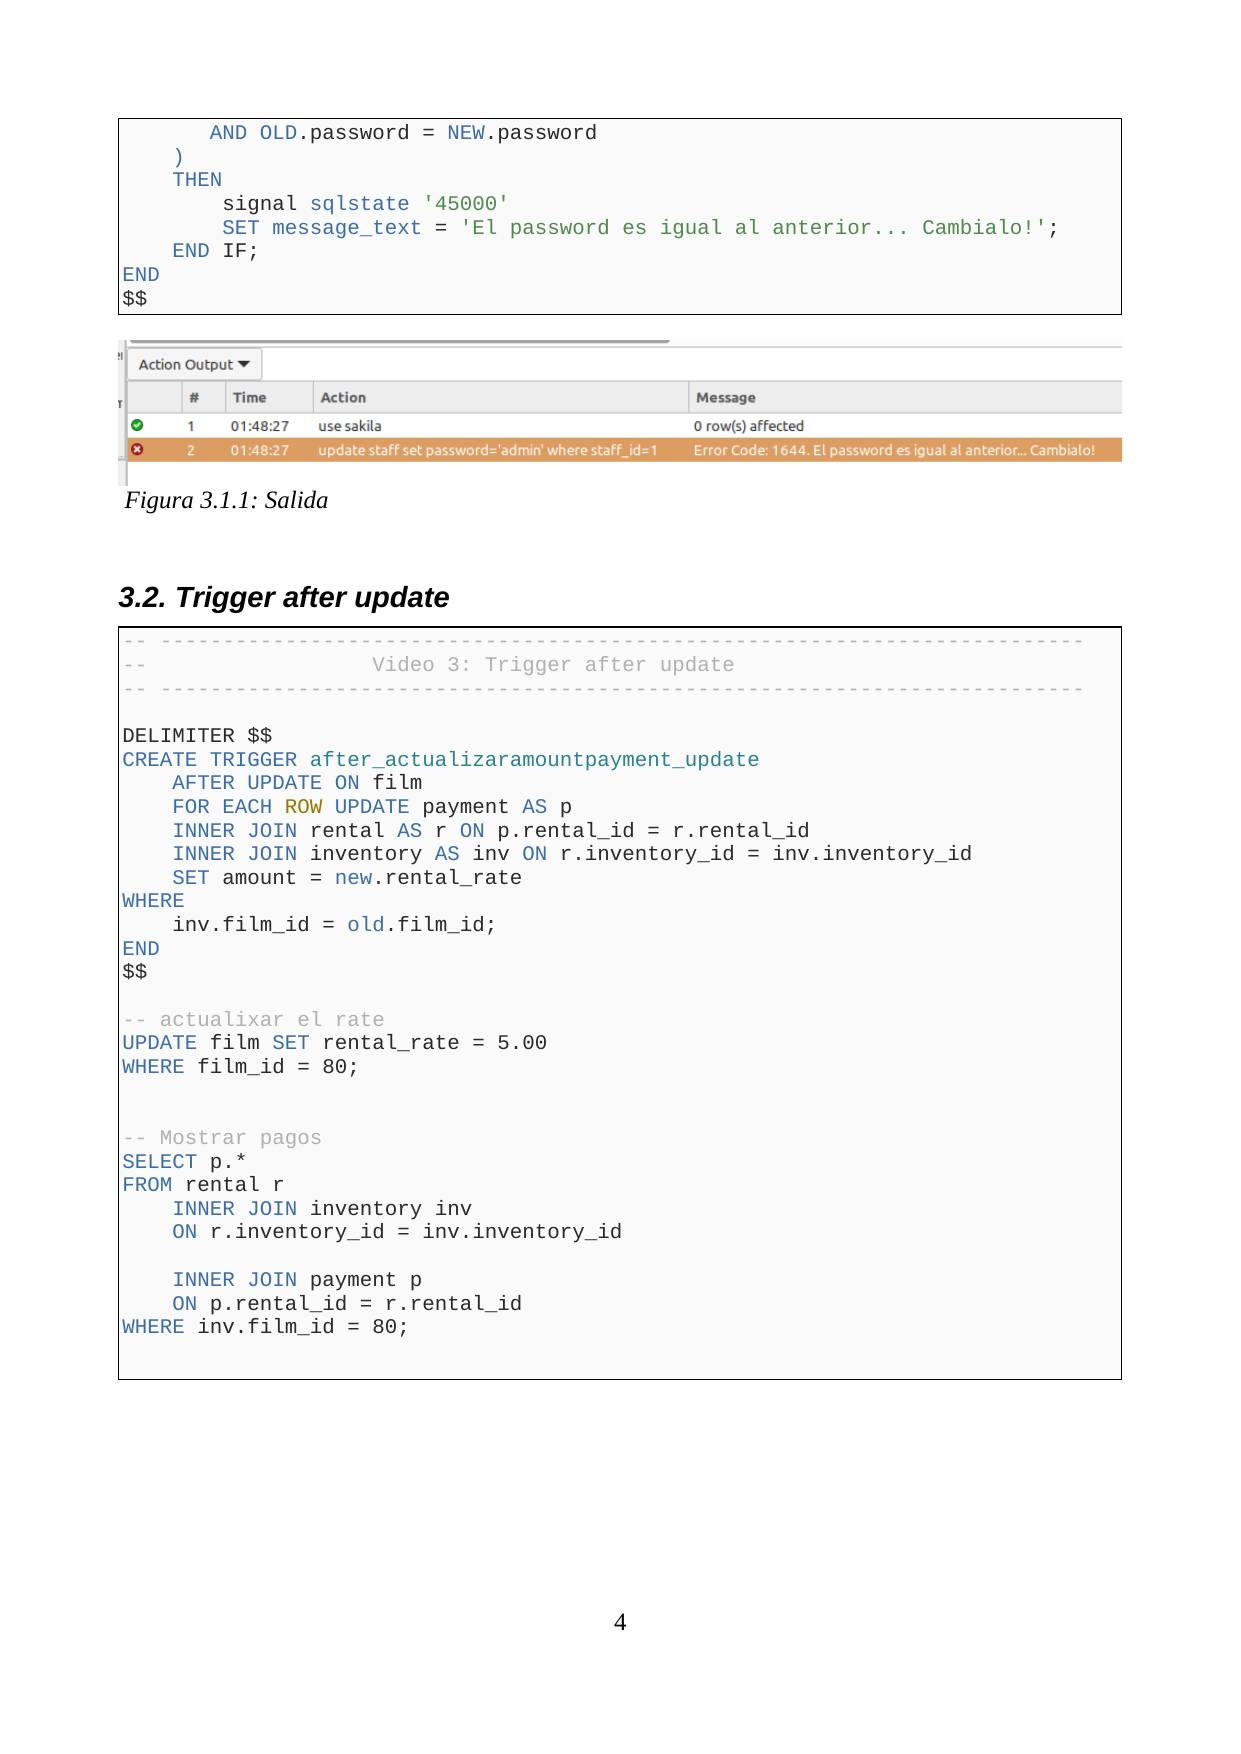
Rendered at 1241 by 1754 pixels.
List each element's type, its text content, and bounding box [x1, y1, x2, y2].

text $$ [119, 957, 1121, 981]
text ON p.rental_id = r.rental_id [119, 1288, 1121, 1312]
text ) [119, 142, 1121, 165]
text -- -------------------------------------------------------------------------- [119, 628, 1121, 650]
text SET amount = new.rental_rate [119, 863, 1121, 887]
text AND OLD.password = NEW.password [119, 119, 1121, 142]
text signal sqlstate '45000' [119, 189, 1121, 213]
text INNER JOIN payment p [119, 1265, 1121, 1288]
text FOR EACH ROW UPDATE payment AS p [119, 792, 1121, 816]
text inv.film_id = old.film_id; [119, 910, 1121, 934]
text END IF; [119, 236, 1121, 260]
text DELIMITER $$ [119, 721, 1121, 745]
text SELECT p.* [119, 1147, 1121, 1170]
text WHERE film_id = 80; [119, 1052, 1121, 1076]
text FROM rental r [119, 1170, 1121, 1194]
text AFTER UPDATE ON film [119, 768, 1121, 792]
text -- actualixar el rate [119, 1005, 1121, 1028]
text INNER JOIN inventory AS inv ON r.inventory_id = inv.inventory_id [119, 839, 1121, 863]
text END [119, 260, 1121, 284]
text ON r.inventory_id = inv.inventory_id [119, 1218, 1121, 1241]
subtitle Trigger after update [118, 580, 1122, 614]
text INNER JOIN inventory inv [119, 1194, 1121, 1218]
text WHERE inv.film_id = 80; [119, 1312, 1121, 1340]
text END [119, 934, 1121, 957]
text INNER JOIN rental AS r ON p.rental_id = r.rental_id [119, 816, 1121, 839]
text -- Video 3: Trigger after update [119, 650, 1121, 674]
text WHERE [119, 887, 1121, 910]
text THEN [119, 165, 1121, 189]
text -- -------------------------------------------------------------------------- [119, 674, 1121, 697]
text SET message_text = 'El password es igual al anterior... Cambialo!'; [119, 213, 1121, 236]
text -- Mostrar pagos [119, 1123, 1121, 1147]
text CREATE TRIGGER after_actualizaramountpayment_update [119, 745, 1121, 768]
text $$ [119, 284, 1121, 314]
text UPDATE film SET rental_rate = 5.00 [119, 1028, 1121, 1052]
text Figura 3.1.1: Salida [118, 486, 1122, 514]
